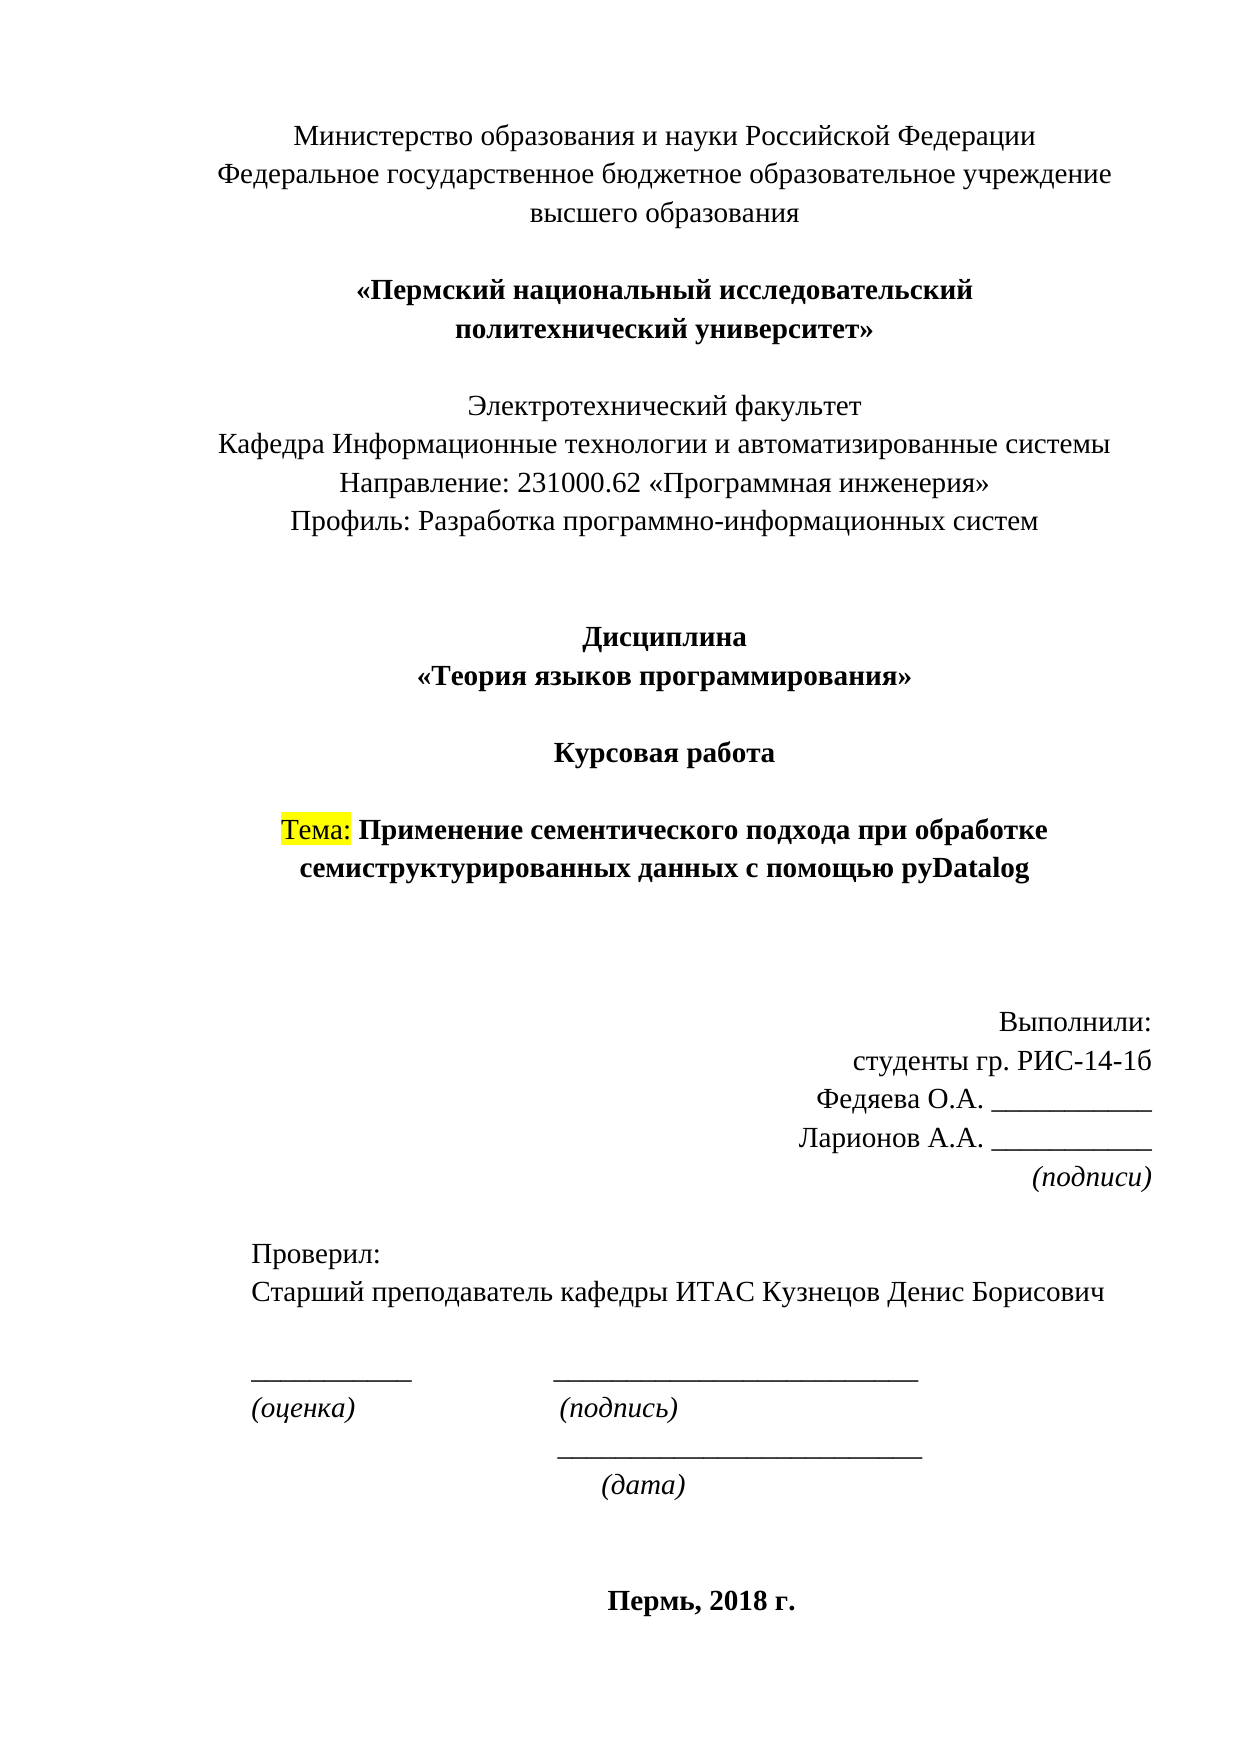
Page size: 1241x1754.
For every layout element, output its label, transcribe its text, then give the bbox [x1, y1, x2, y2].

text Пермь, 2018 г. [177, 1583, 1152, 1616]
text _________________________ [177, 1428, 1152, 1462]
text Кафедра Информационные технологии и автоматизированные системы [177, 426, 1152, 460]
text политехнический университет» [177, 311, 1152, 344]
text (дата) [177, 1467, 1152, 1501]
text Дисциплина [177, 619, 1152, 653]
text Курсовая работа [177, 735, 1152, 768]
text Профиль: Разработка программно-информационных систем [177, 503, 1152, 537]
text Министерство образования и науки Российской Федерации [177, 118, 1152, 152]
text Проверил: [177, 1236, 1152, 1269]
text Электротехнический факультет [177, 388, 1152, 421]
text ___________ _________________________ [177, 1351, 1152, 1385]
text высшего образования [177, 195, 1152, 229]
text студенты гр. РИС-14-1б [650, 1043, 1152, 1077]
text (подписи) [650, 1159, 1152, 1192]
text Федяева О.А. ___________ [723, 1082, 1152, 1115]
text Направление: 231000.62 «Программная инженерия» [177, 465, 1152, 498]
text (оценка) (подпись) [177, 1390, 1152, 1423]
text Тема: Применение сементического подхода при обработке семиструктурированных данных с помощью pyDatalog [177, 812, 1152, 884]
text «Пермский национальный исследовательский [177, 272, 1152, 306]
text «Теория языков программирования» [177, 658, 1152, 691]
text Федеральное государственное бюджетное образовательное учреждение [177, 157, 1152, 190]
text Выполнили: [650, 1004, 1152, 1038]
text Старший преподаватель кафедры ИТАС Кузнецов Денис Борисович [177, 1274, 1152, 1308]
text Ларионов А.А. ___________ [723, 1120, 1152, 1154]
